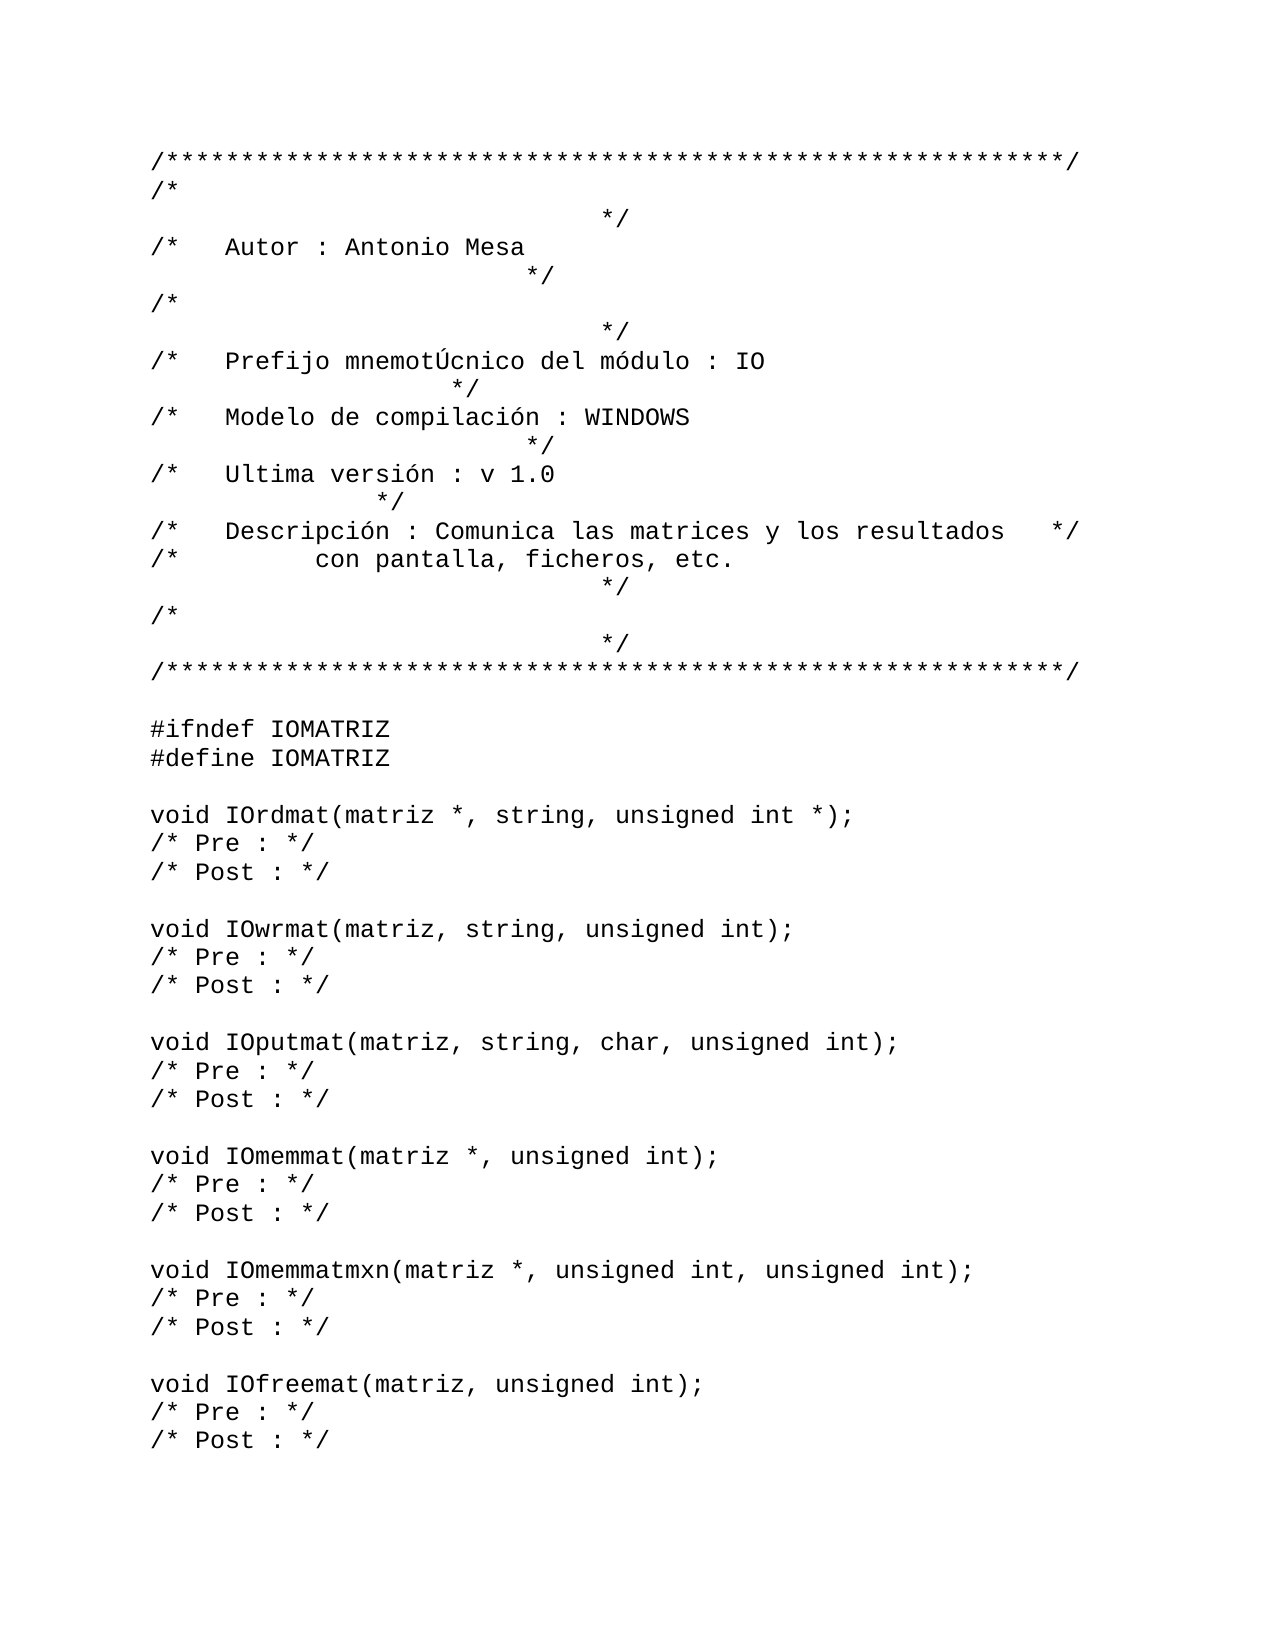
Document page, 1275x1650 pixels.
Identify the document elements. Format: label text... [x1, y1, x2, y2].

text /* Post : */ [150, 1200, 1125, 1229]
text /* con pantalla, ficheros, etc. */ [150, 547, 1125, 603]
text void IOfreemat(matriz, unsigned int); [150, 1371, 1125, 1399]
text /* Prefijo mnemotÚcnico del módulo : IO */ [150, 348, 1125, 405]
text /* Post : */ [150, 1087, 1125, 1115]
text /* Pre : */ [150, 831, 1125, 859]
text /* */ [150, 292, 1125, 348]
text /* Modelo de compilación : WINDOWS */ [150, 405, 1125, 462]
text /* Post : */ [150, 859, 1125, 887]
text /* Ultima versión : v 1.0 */ [150, 462, 1125, 518]
text /* Post : */ [150, 1314, 1125, 1342]
text /************************************************************/ [150, 660, 1125, 688]
text /* Pre : */ [150, 1058, 1125, 1087]
text /* Post : */ [150, 973, 1125, 1001]
text /* Pre : */ [150, 1399, 1125, 1428]
text void IOputmat(matriz, string, char, unsigned int); [150, 1030, 1125, 1058]
text /* Autor : Antonio Mesa */ [150, 235, 1125, 292]
text /* */ [150, 603, 1125, 660]
text /* Pre : */ [150, 1286, 1125, 1314]
text /* Pre : */ [150, 944, 1125, 973]
text #define IOMATRIZ [150, 745, 1125, 774]
text void IOmemmat(matriz *, unsigned int); [150, 1144, 1125, 1172]
text void IOmemmatmxn(matriz *, unsigned int, unsigned int); [150, 1257, 1125, 1286]
text /* Descripción : Comunica las matrices y los resultados */ [150, 518, 1125, 547]
text void IOrdmat(matriz *, string, unsigned int *); [150, 802, 1125, 831]
text void IOwrmat(matriz, string, unsigned int); [150, 916, 1125, 944]
text /* */ [150, 178, 1125, 235]
text /* Post : */ [150, 1428, 1125, 1456]
text /* Pre : */ [150, 1172, 1125, 1200]
text /************************************************************/ [150, 150, 1125, 178]
text #ifndef IOMATRIZ [150, 717, 1125, 745]
